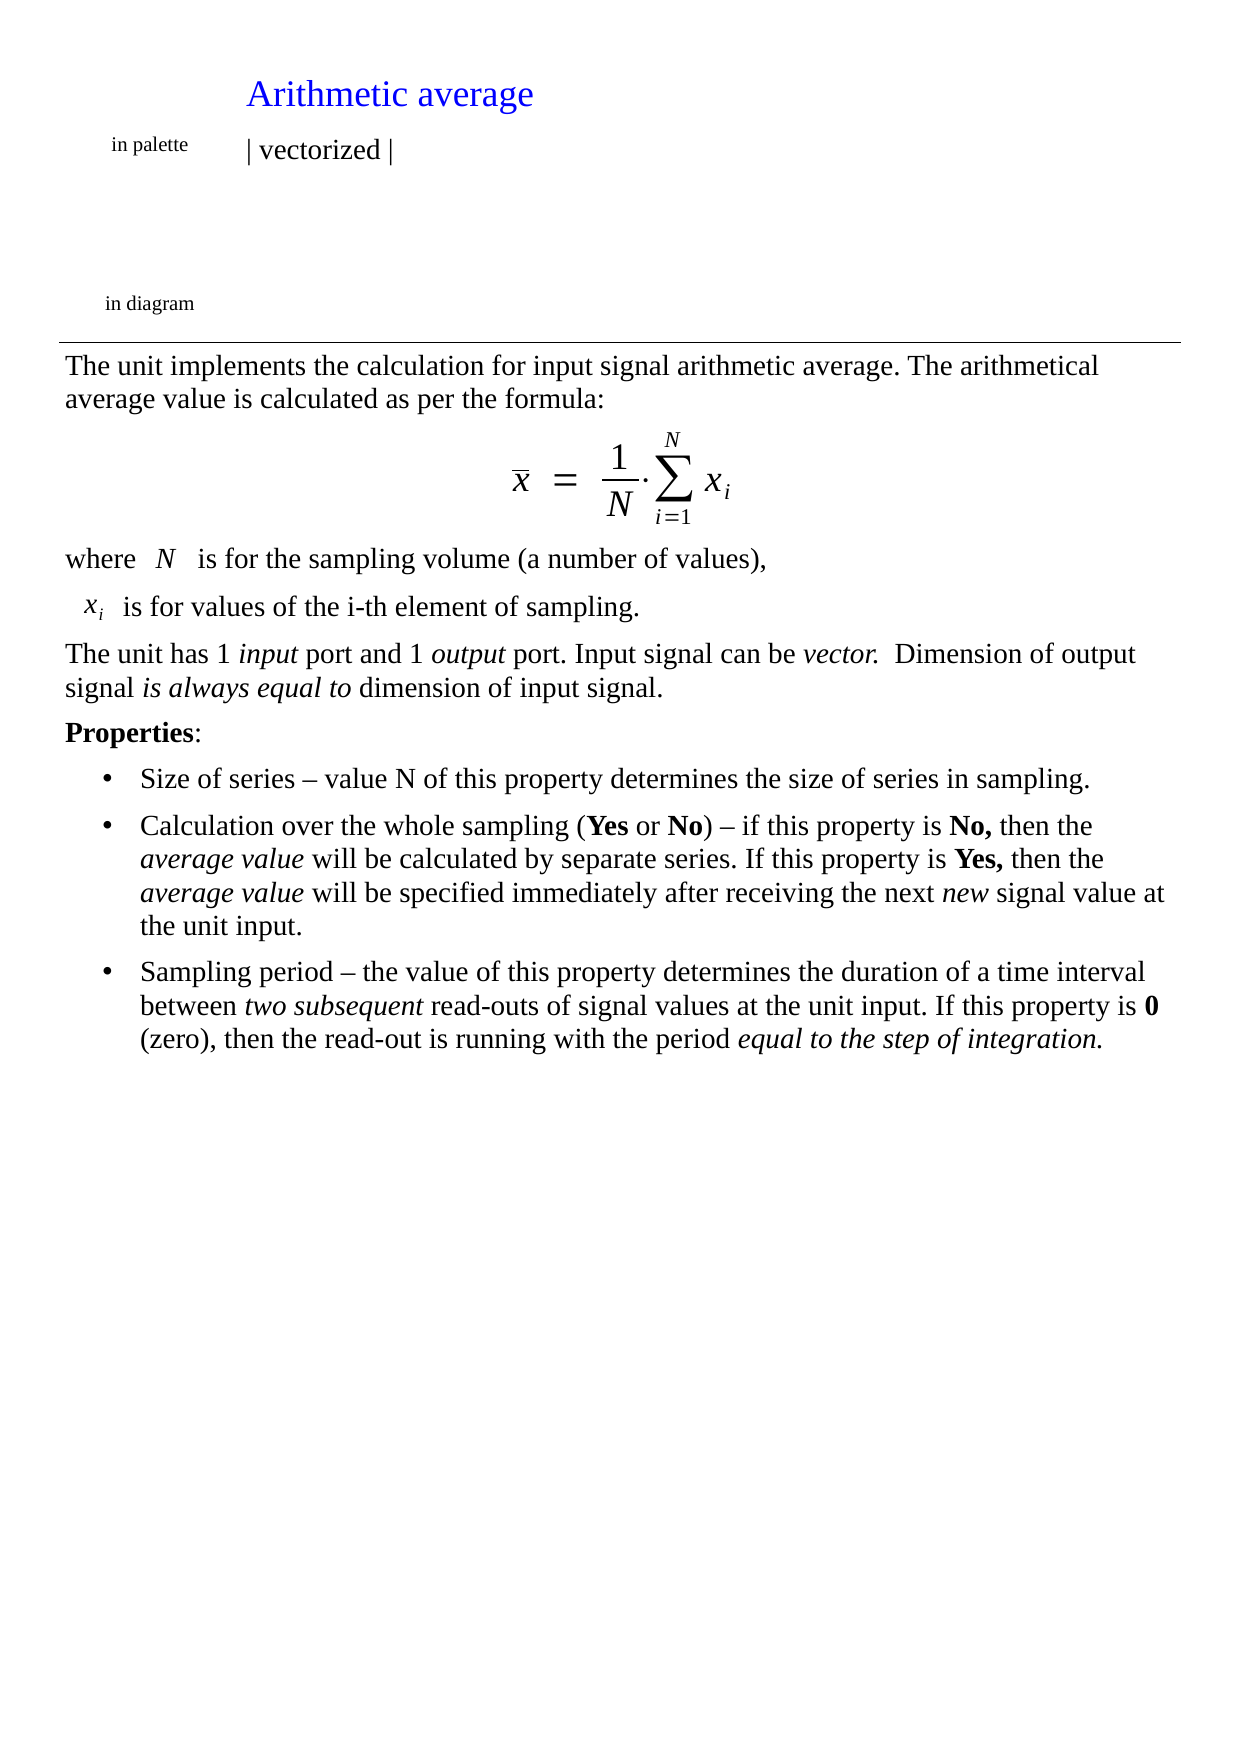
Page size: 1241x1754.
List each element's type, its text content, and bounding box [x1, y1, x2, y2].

table_cell in diagram [59, 285, 240, 342]
table_header Arithmetic average [240, 59, 1181, 127]
table_cell The unit implements the calculation for input signal arithmetic average. The arithmetical average value is calculated as per the formula: whereis for the sampling volume (a number of values), is for values of the i-th element of sampling. The unit has 1 input port and 1 output port. Input signal can be vector. Dimension of output signal is always equal to dimension of input signal. Properties: Size of series – value N of this property determines the size of series in sampling. Calculation over the whole sampling (Yes or No) – if this property is No, then the average value will be calculated by separate series. If this property is Yes, then the average value will be specified immediately after receiving the next new signal value at the unit input. Sampling period – the value of this property determines the duration of a time interval between two subsequent read-outs of signal values at the unit input. If this property is 0 (zero), then the read-out is running with the period equal to the step of integration. [59, 343, 1181, 1073]
table_cell [59, 184, 240, 285]
table_cell [240, 184, 1181, 285]
table_header [59, 59, 240, 127]
table_cell | vectorized | [240, 127, 1181, 184]
table_cell [240, 285, 1181, 342]
table_cell in palette [59, 127, 240, 184]
